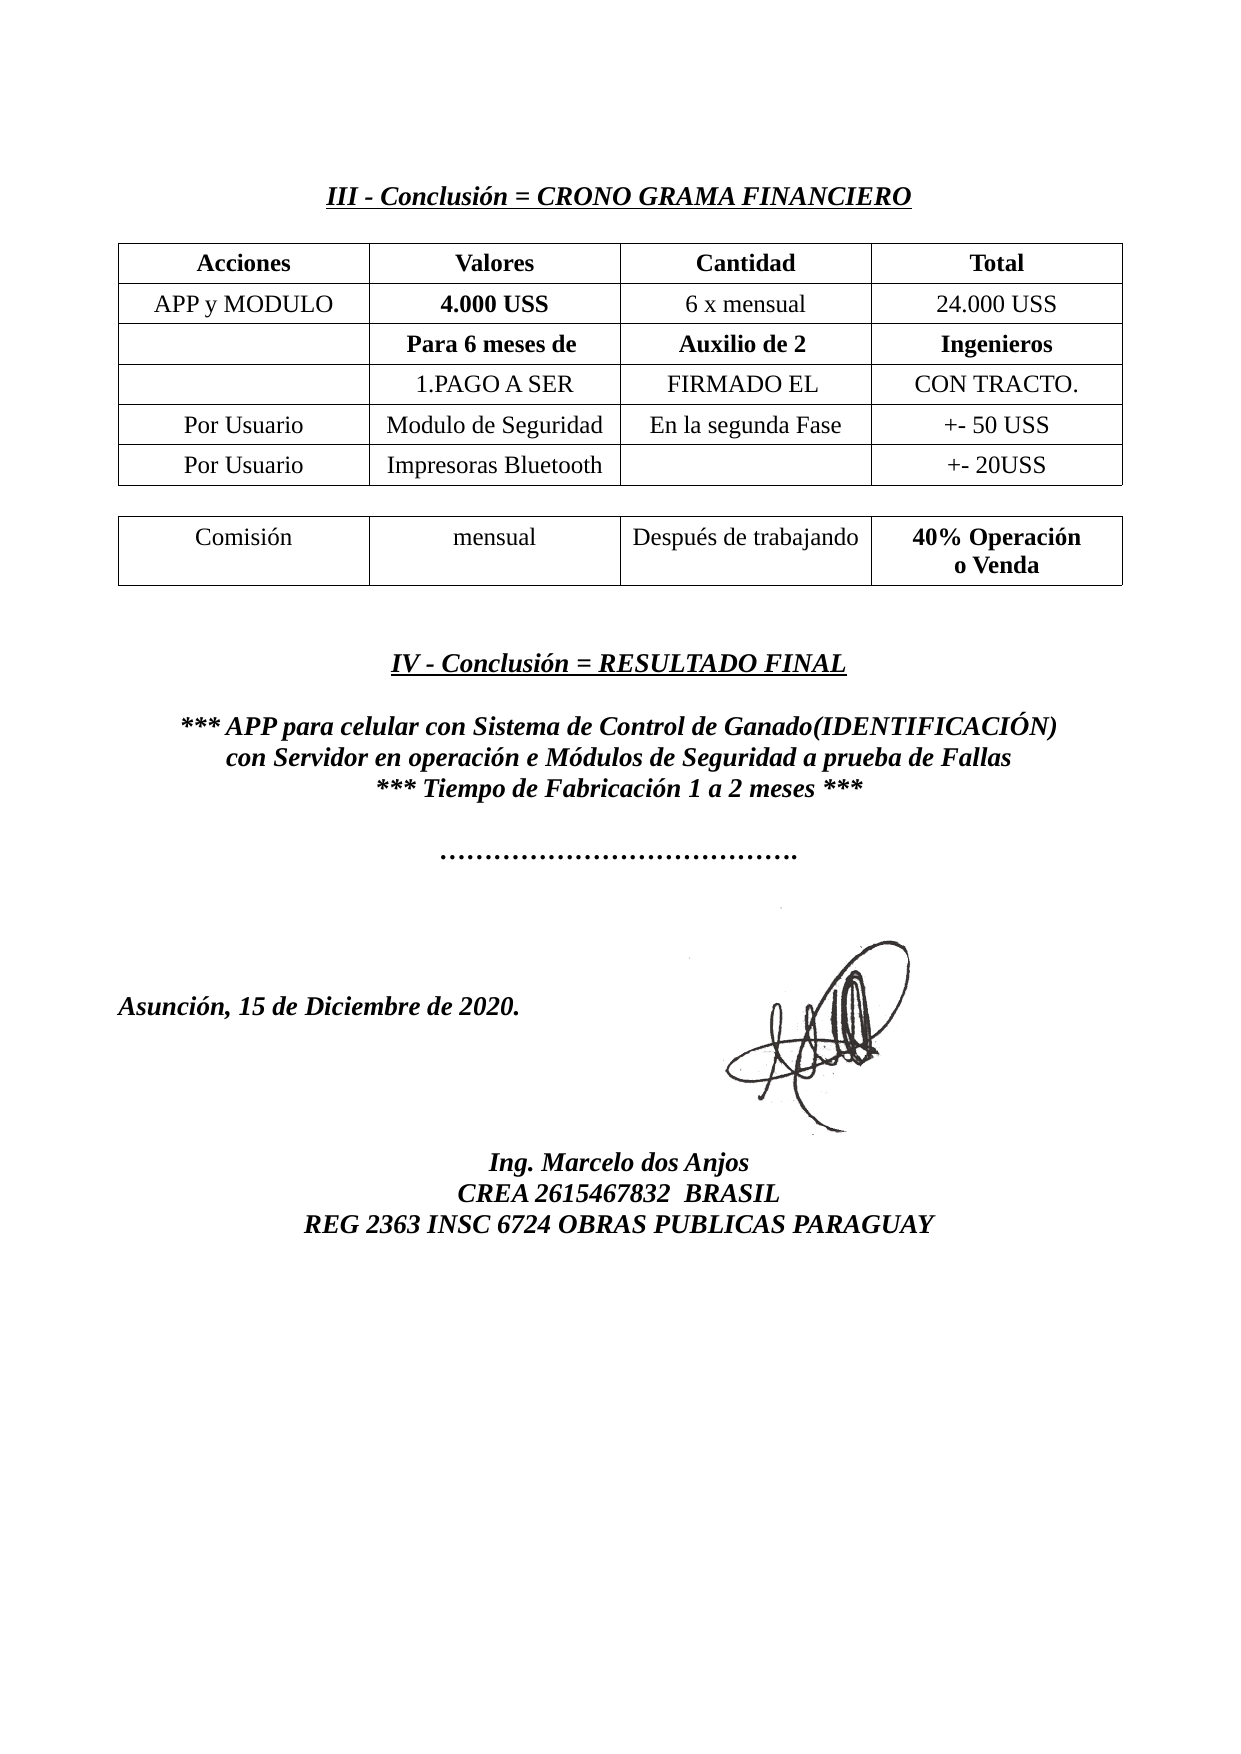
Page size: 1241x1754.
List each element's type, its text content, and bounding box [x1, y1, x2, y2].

table_cell Auxilio de 2 [621, 324, 871, 364]
table_cell Impresoras Bluetooth [370, 445, 620, 484]
table_cell Ingenieros [872, 324, 1122, 364]
table_cell En la segunda Fase [621, 405, 871, 444]
table_cell CON TRACTO. [872, 365, 1122, 404]
table_cell [119, 365, 369, 404]
table_header Total [872, 244, 1122, 283]
picture [666, 904, 954, 1135]
text Asunción, 15 de Diciembre de 2020. [118, 990, 666, 1021]
table_header Comisión [119, 517, 369, 585]
table_header Cantidad [621, 244, 871, 283]
table_header 40% Operación o Venda [872, 517, 1122, 585]
text CREA 2615467832 BRASIL [118, 1177, 1122, 1208]
table_cell Por Usuario [119, 445, 369, 484]
table_header Acciones [119, 244, 369, 283]
table_cell Modulo de Seguridad [370, 405, 620, 444]
table_cell [621, 445, 871, 484]
table_header Valores [370, 244, 620, 283]
table_cell Por Usuario [119, 405, 369, 444]
text [954, 990, 1122, 1021]
table_header mensual [370, 517, 620, 585]
text III - Conclusión = CRONO GRAMA FINANCIERO [118, 180, 1122, 212]
table_cell FIRMADO EL [621, 365, 871, 404]
table_cell [119, 324, 369, 364]
table_cell +- 20USS [872, 445, 1122, 484]
text REG 2363 INSC 6724 OBRAS PUBLICAS PARAGUAY [118, 1208, 1122, 1239]
table_cell 4.000 USS [370, 284, 620, 323]
table_cell Para 6 meses de [370, 324, 620, 364]
table_header Después de trabajando [621, 517, 871, 585]
table_cell APP y MODULO [119, 284, 369, 323]
text con Servidor en operación e Módulos de Seguridad a prueba de Fallas [118, 741, 1122, 772]
text *** Tiempo de Fabricación 1 a 2 meses *** [118, 772, 1122, 803]
text …………………………………. [118, 834, 1122, 865]
table_cell +- 50 USS [872, 405, 1122, 444]
table_cell 1.PAGO A SER [370, 365, 620, 404]
table_cell 24.000 USS [872, 284, 1122, 323]
text *** APP para celular con Sistema de Control de Ganado(IDENTIFICACIÓN) [118, 709, 1122, 741]
text Ing. Marcelo dos Anjos [118, 1146, 1122, 1177]
table_cell 6 x mensual [621, 284, 871, 323]
text IV - Conclusión = RESULTADO FINAL [118, 647, 1122, 678]
